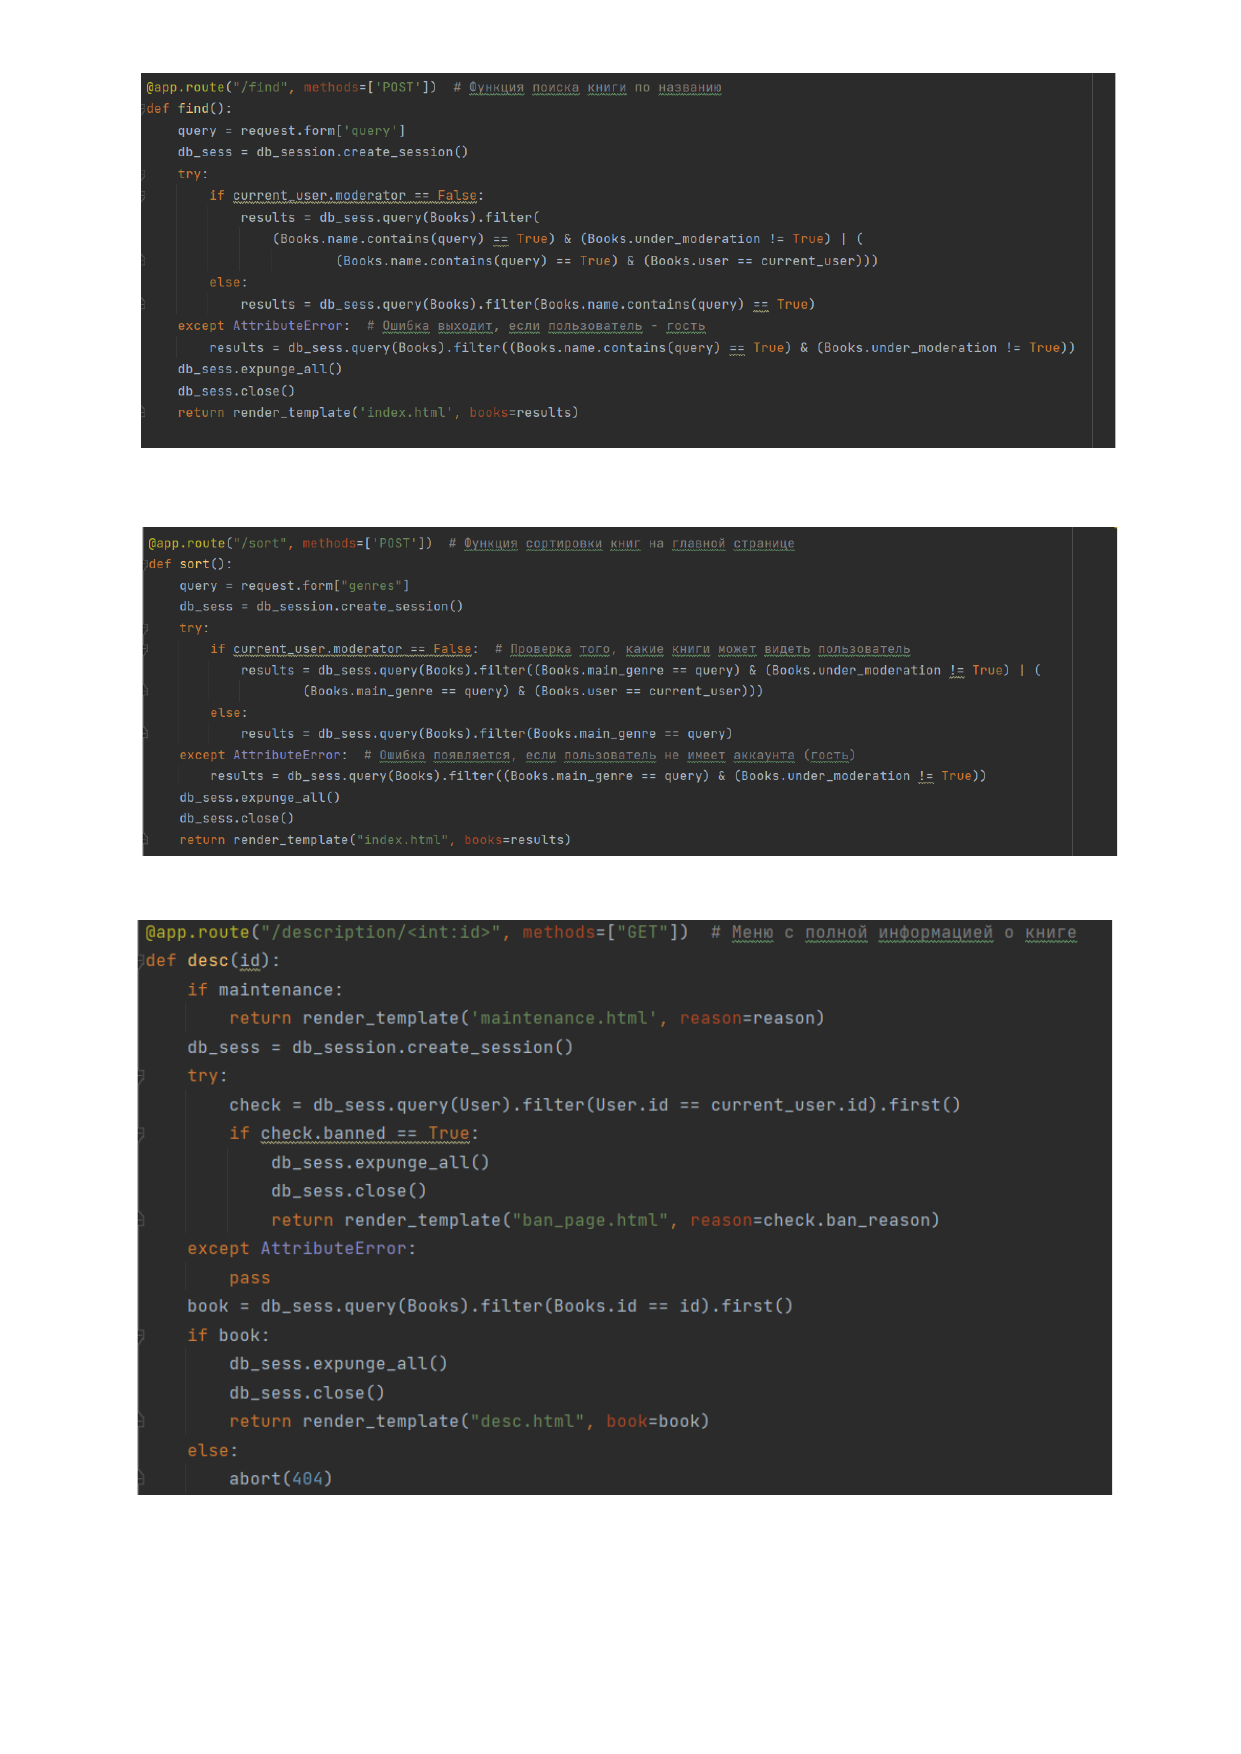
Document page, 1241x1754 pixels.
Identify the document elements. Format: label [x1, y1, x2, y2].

picture [137, 920, 1113, 1495]
picture [142, 527, 1118, 856]
picture [141, 73, 1116, 448]
